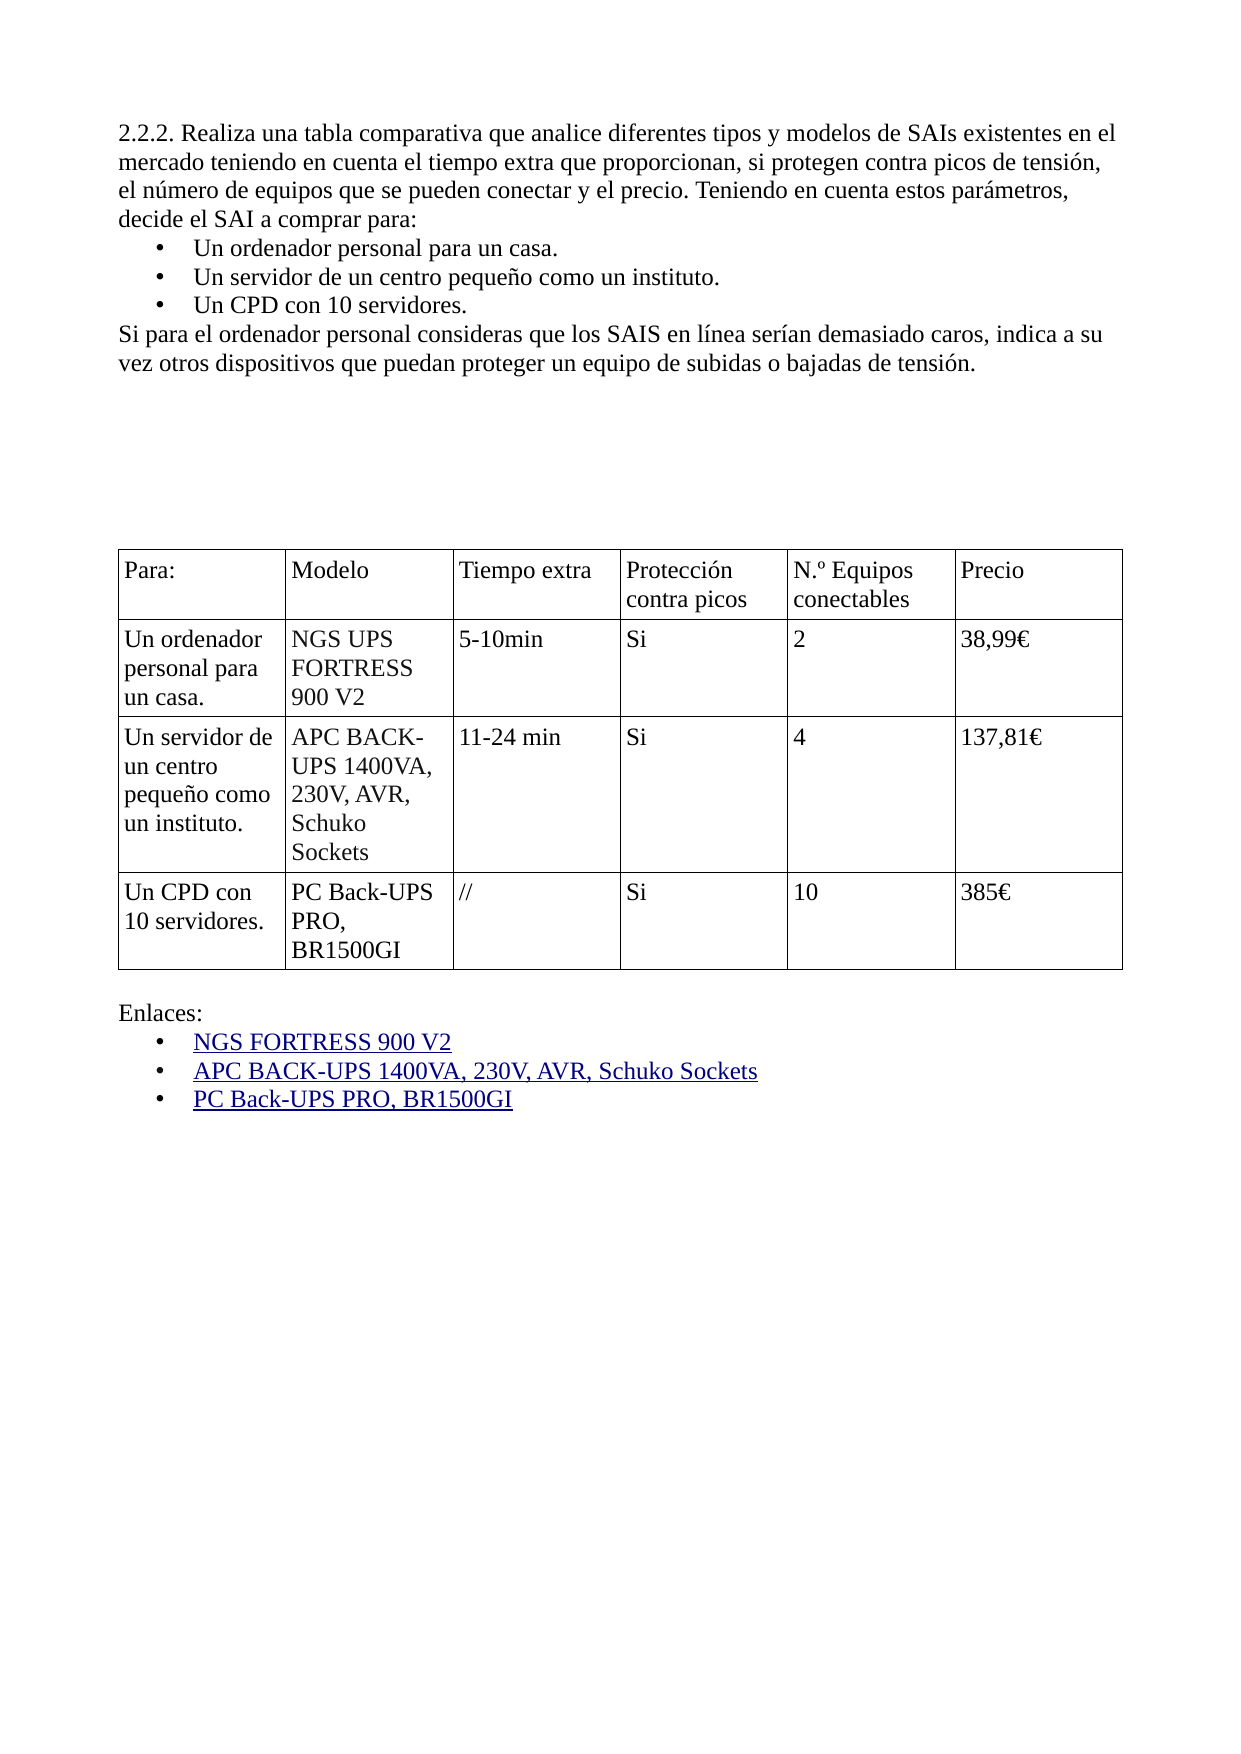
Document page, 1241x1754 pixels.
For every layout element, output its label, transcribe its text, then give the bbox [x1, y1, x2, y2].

table_header Precio [956, 550, 1122, 618]
table_header Protección contra picos [621, 550, 787, 618]
table_header Modelo [286, 550, 453, 618]
table_cell 10 [788, 873, 955, 969]
table_cell 137,81€ [956, 717, 1122, 872]
table_cell NGS UPS FORTRESS 900 V2 [286, 620, 453, 716]
table_cell Si [621, 717, 787, 872]
list Un servidor de un centro pequeño como un instituto. [156, 262, 1122, 291]
table_cell 4 [788, 717, 955, 872]
text Enlaces: [118, 998, 1122, 1027]
text Si para el ordenador personal consideras que los SAIS en línea serían demasiado caros, indica a su vez otros dispositivos que puedan proteger un equipo de subidas o bajadas de tensión. [118, 319, 1122, 377]
list PC Back-UPS PRO, BR1500GI [156, 1084, 1122, 1113]
table_cell Si [621, 620, 787, 716]
table_header Para: [119, 550, 285, 618]
list Un ordenador personal para un casa. [156, 233, 1122, 262]
table_cell 385€ [956, 873, 1122, 969]
list APC BACK-UPS 1400VA, 230V, AVR, Schuko Sockets [156, 1056, 1122, 1084]
table_cell Un ordenador personal para un casa. [119, 620, 285, 716]
table_cell Un servidor de un centro pequeño como un instituto. [119, 717, 285, 872]
list Un CPD con 10 servidores. [156, 291, 1122, 319]
table_cell APC BACK-UPS 1400VA, 230V, AVR, Schuko Sockets [286, 717, 453, 872]
text 2.2.2. Realiza una tabla comparativa que analice diferentes tipos y modelos de SAIs existentes en el mercado teniendo en cuenta el tiempo extra que proporcionan, si protegen contra picos de tensión, el número de equipos que se pueden conectar y el precio. Teniendo en cuenta estos parámetros, decide el SAI a comprar para: [118, 118, 1122, 233]
table_cell Un CPD con 10 servidores. [119, 873, 285, 969]
table_cell PC Back-UPS PRO, BR1500GI [286, 873, 453, 969]
table_header N.º Equipos conectables [788, 550, 955, 618]
table_cell 11-24 min [454, 717, 620, 872]
table_cell // [454, 873, 620, 969]
table_cell 5-10min [454, 620, 620, 716]
list NGS FORTRESS 900 V2 [156, 1027, 1122, 1056]
table_cell 2 [788, 620, 955, 716]
table_cell Si [621, 873, 787, 969]
table_header Tiempo extra [454, 550, 620, 618]
table_cell 38,99€ [956, 620, 1122, 716]
